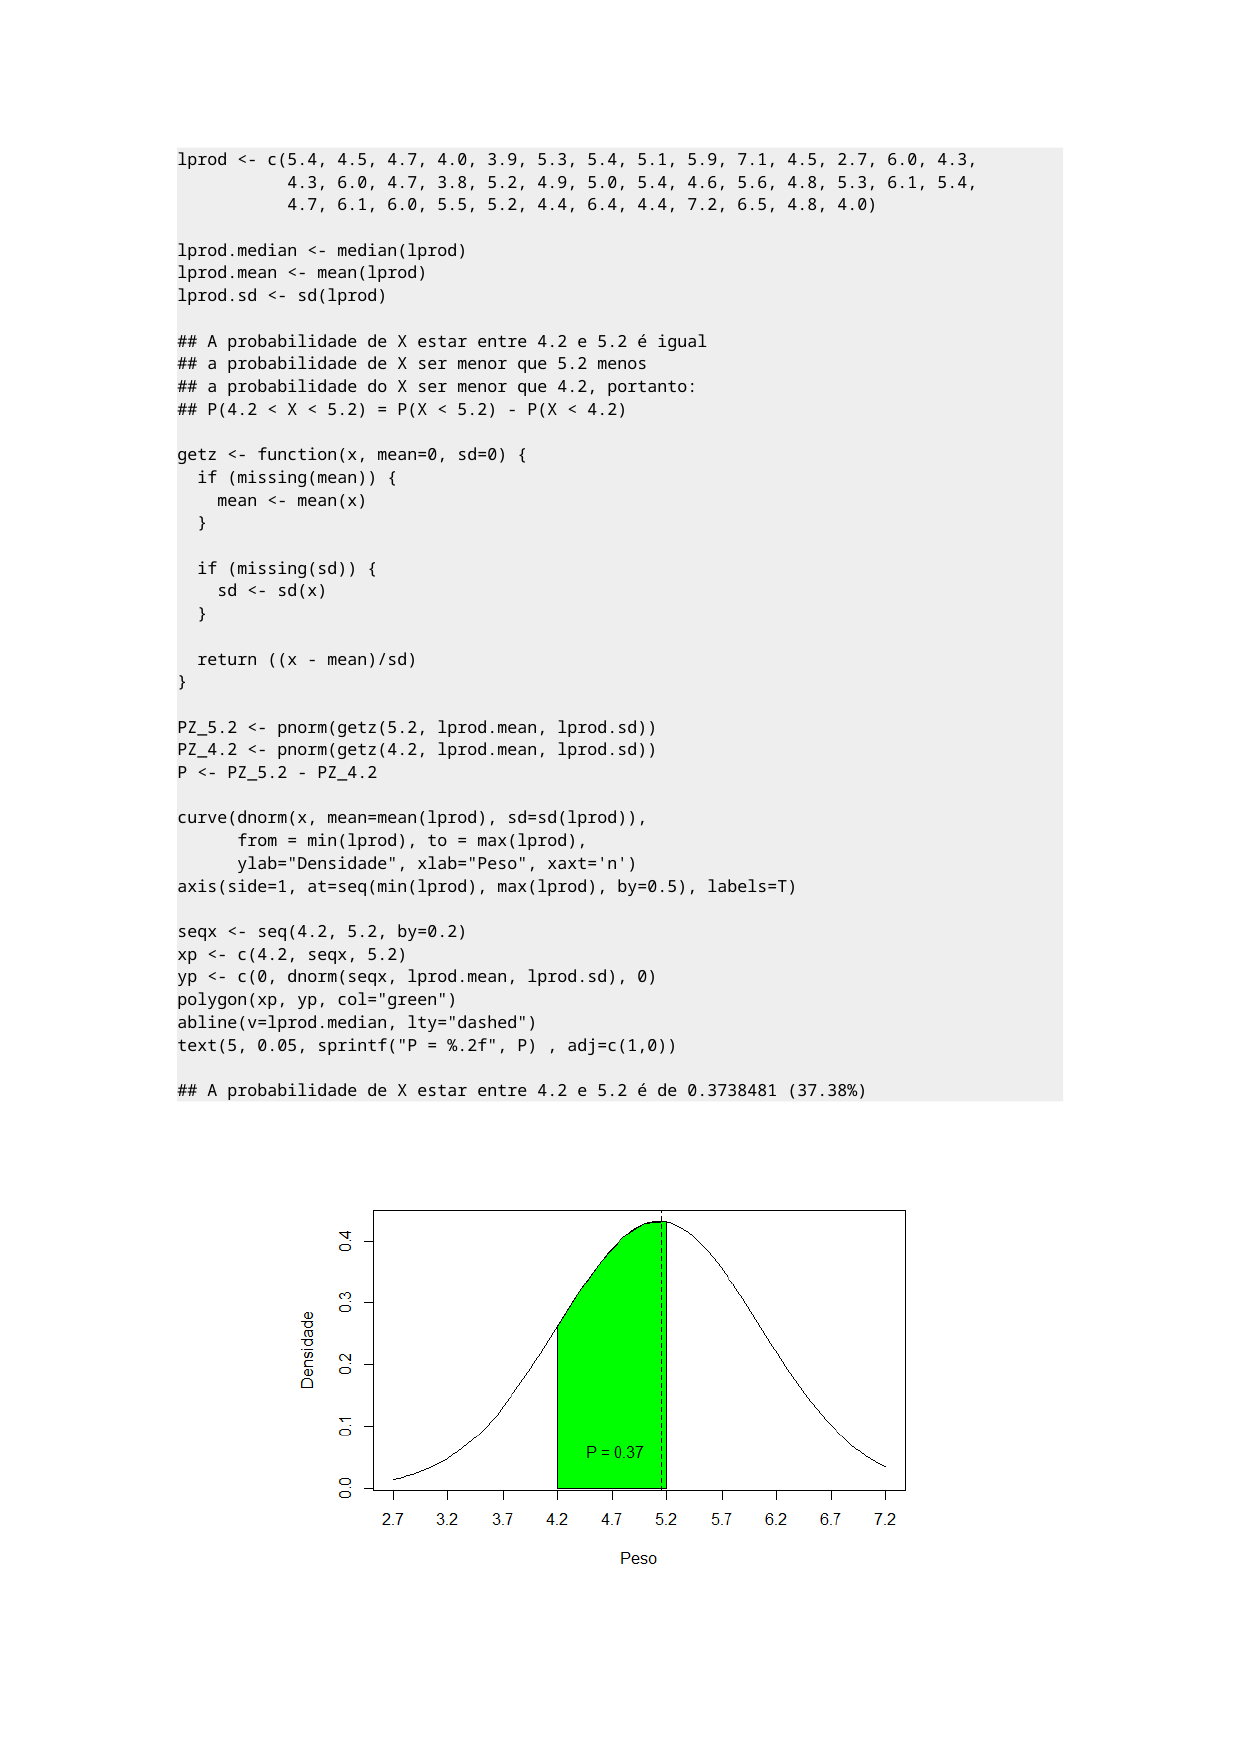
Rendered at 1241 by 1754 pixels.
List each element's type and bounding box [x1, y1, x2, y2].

picture [295, 1132, 945, 1587]
